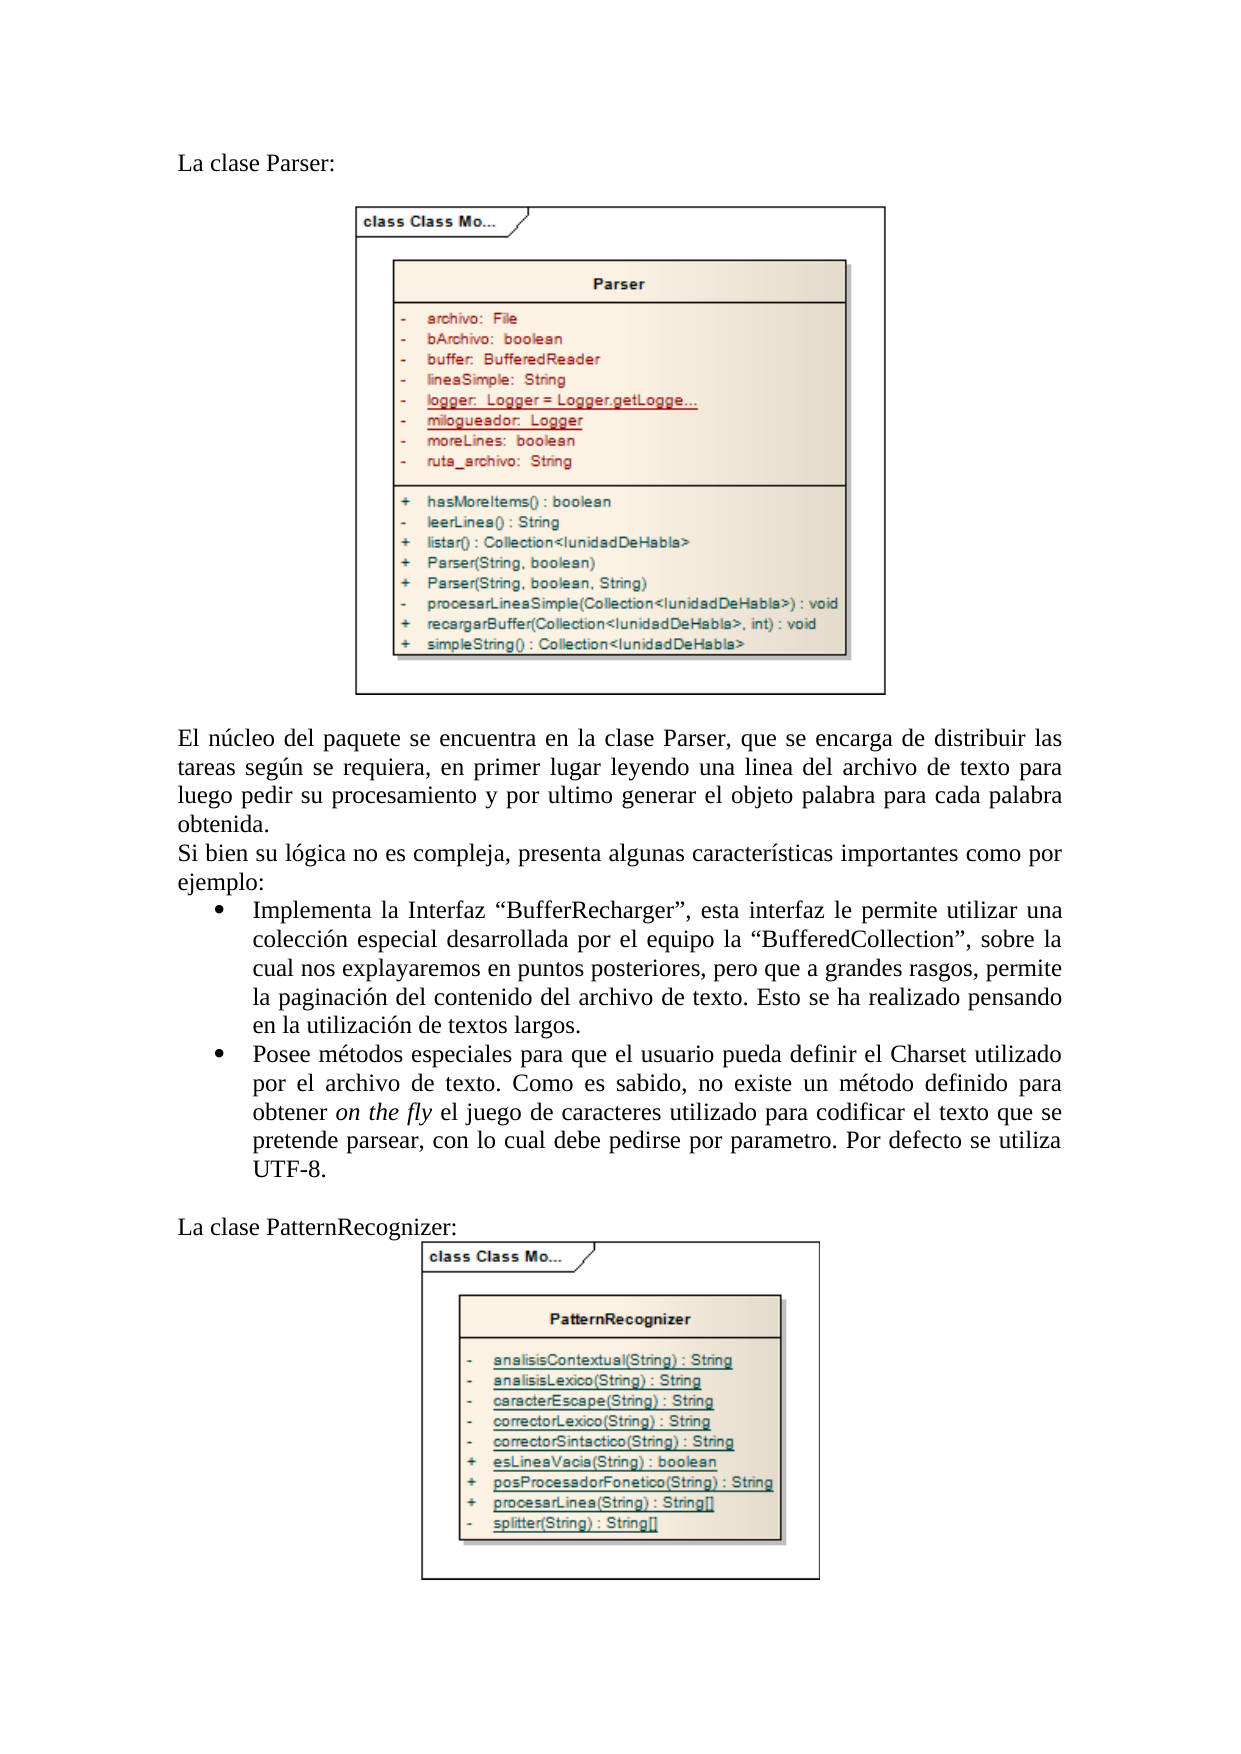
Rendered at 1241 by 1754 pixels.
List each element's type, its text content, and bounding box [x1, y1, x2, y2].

text La clase Parser: [177, 148, 1063, 176]
list Posee métodos especiales para que el usuario pueda definir el Charset utilizado por el archivo de texto. Como es sabido, no existe un método definido para obtener on the fly el juego de caracteres utilizado para codificar el texto que se pretende parsear, con lo cual debe pedirse por parametro. Por defecto se utiliza UTF-8. [215, 1039, 1063, 1183]
picture [354, 205, 886, 695]
text El núcleo del paquete se encuentra en la clase Parser, que se encarga de distribuir las tareas según se requiera, en primer lugar leyendo una linea del archivo de texto para luego pedir su procesamiento y por ultimo generar el objeto palabra para cada palabra obtenida. [177, 723, 1063, 838]
picture [420, 1240, 820, 1580]
text Si bien su lógica no es compleja, presenta algunas características importantes como por ejemplo: [177, 838, 1063, 895]
list Implementa la Interfaz “BufferRecharger”, esta interfaz le permite utilizar una colección especial desarrollada por el equipo la “BufferedCollection”, sobre la cual nos explayaremos en puntos posteriores, pero que a grandes rasgos, permite la paginación del contenido del archivo de texto. Esto se ha realizado pensando en la utilización de textos largos. [215, 895, 1063, 1039]
text La clase PatternRecognizer: [177, 1212, 1063, 1240]
